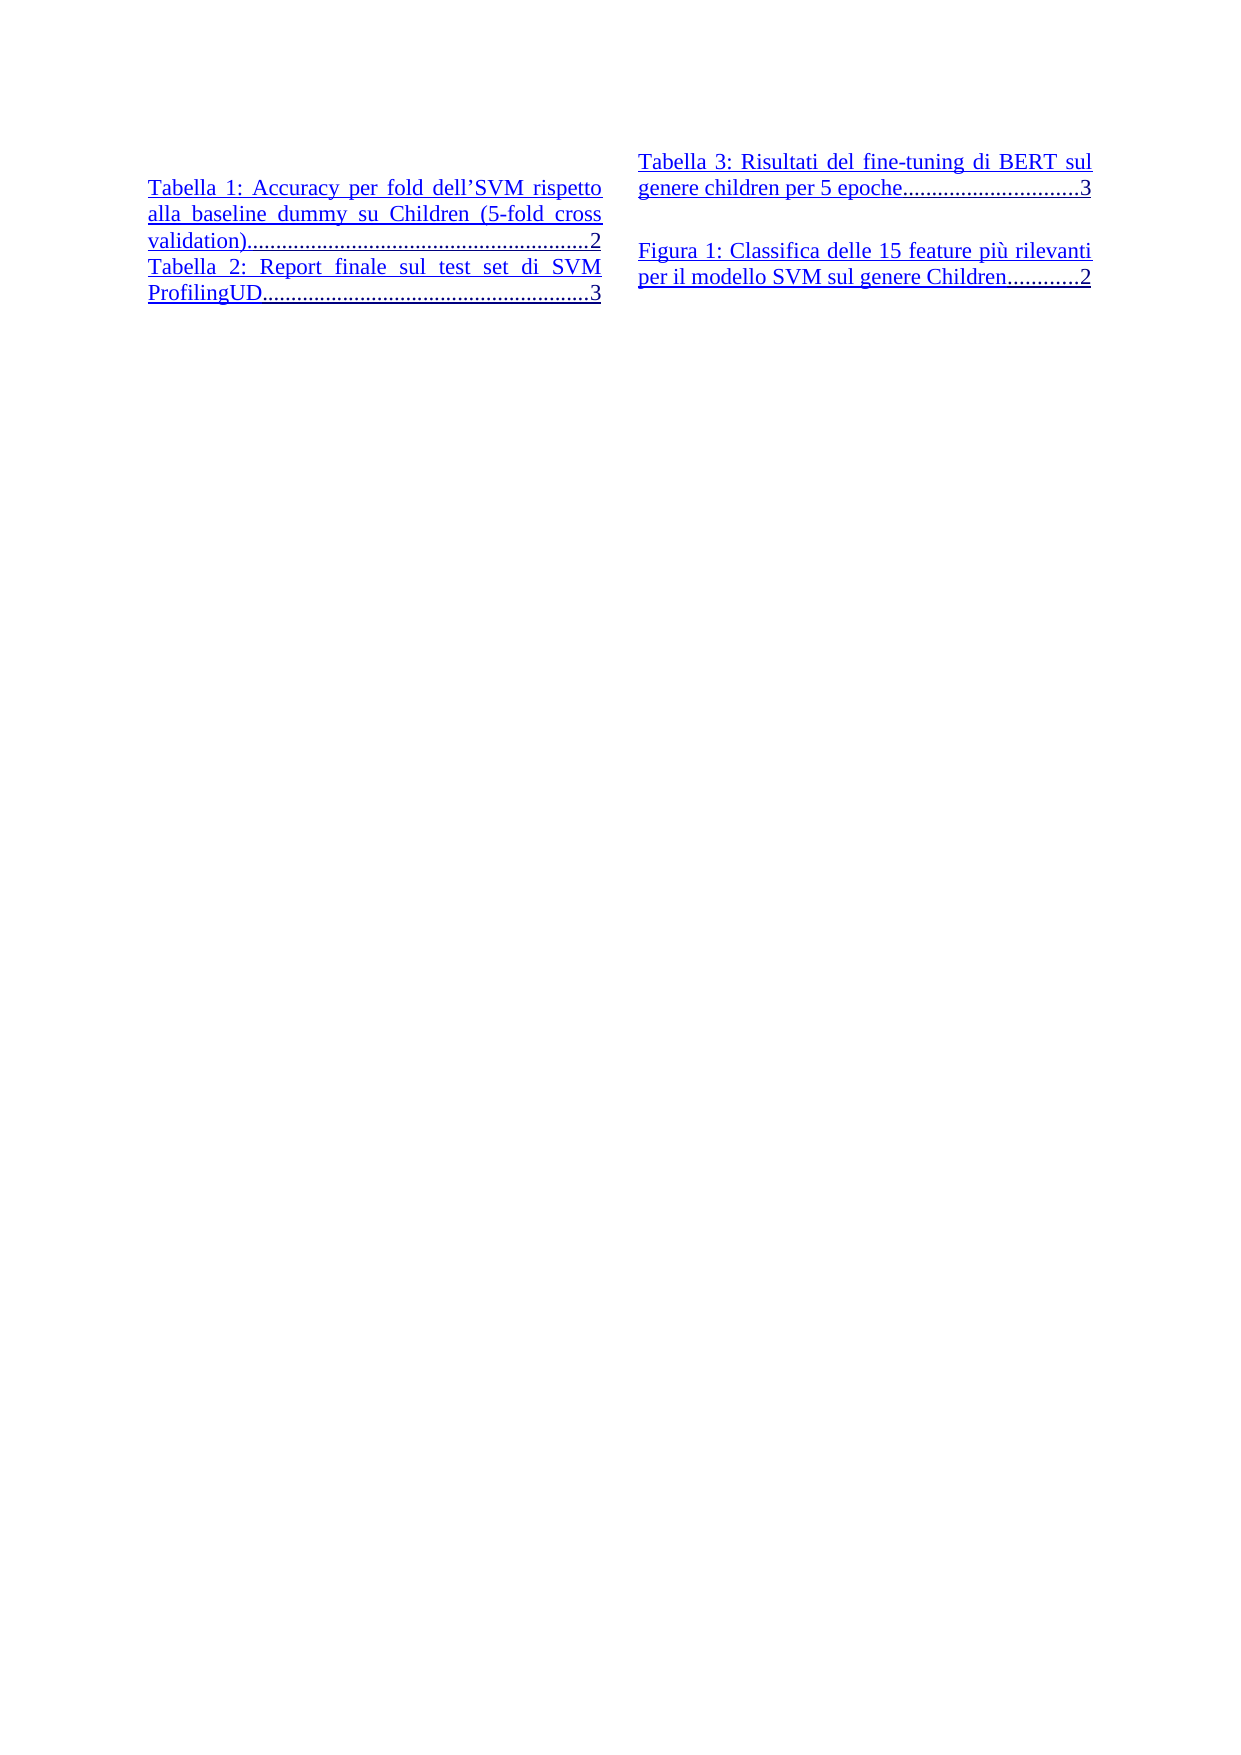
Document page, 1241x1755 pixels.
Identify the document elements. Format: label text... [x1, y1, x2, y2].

text Tabella 2: Report finale sul test set di SVM ProfilingUD 3 [148, 253, 602, 276]
text Figura 1: Classifica delle 15 feature più rilevanti per il modello SVM sul genere Children 2 [638, 237, 1093, 260]
text Tabella 2: Report finale sul test set di SVM ProfilingUD 3 [148, 277, 602, 306]
text Tabella 1: Accuracy per fold dell’SVM rispetto alla baseline dummy su Children (5-fold cross validation). 2 [148, 198, 602, 223]
text Tabella 3: Risultati del fine-tuning di BERT sul genere children per 5 epoche 3 [638, 172, 1093, 200]
text Tabella 3: Risultati del fine-tuning di BERT sul genere children per 5 epoche 3 [638, 148, 1093, 171]
text Tabella 1: Accuracy per fold dell’SVM rispetto alla baseline dummy su Children (5-fold cross validation). 2 [148, 174, 602, 197]
text Figura 1: Classifica delle 15 feature più rilevanti per il modello SVM sul genere Children 2 [638, 261, 1093, 290]
text Tabella 1: Accuracy per fold dell’SVM rispetto alla baseline dummy su Children (5-fold cross validation). 2 [148, 225, 602, 253]
